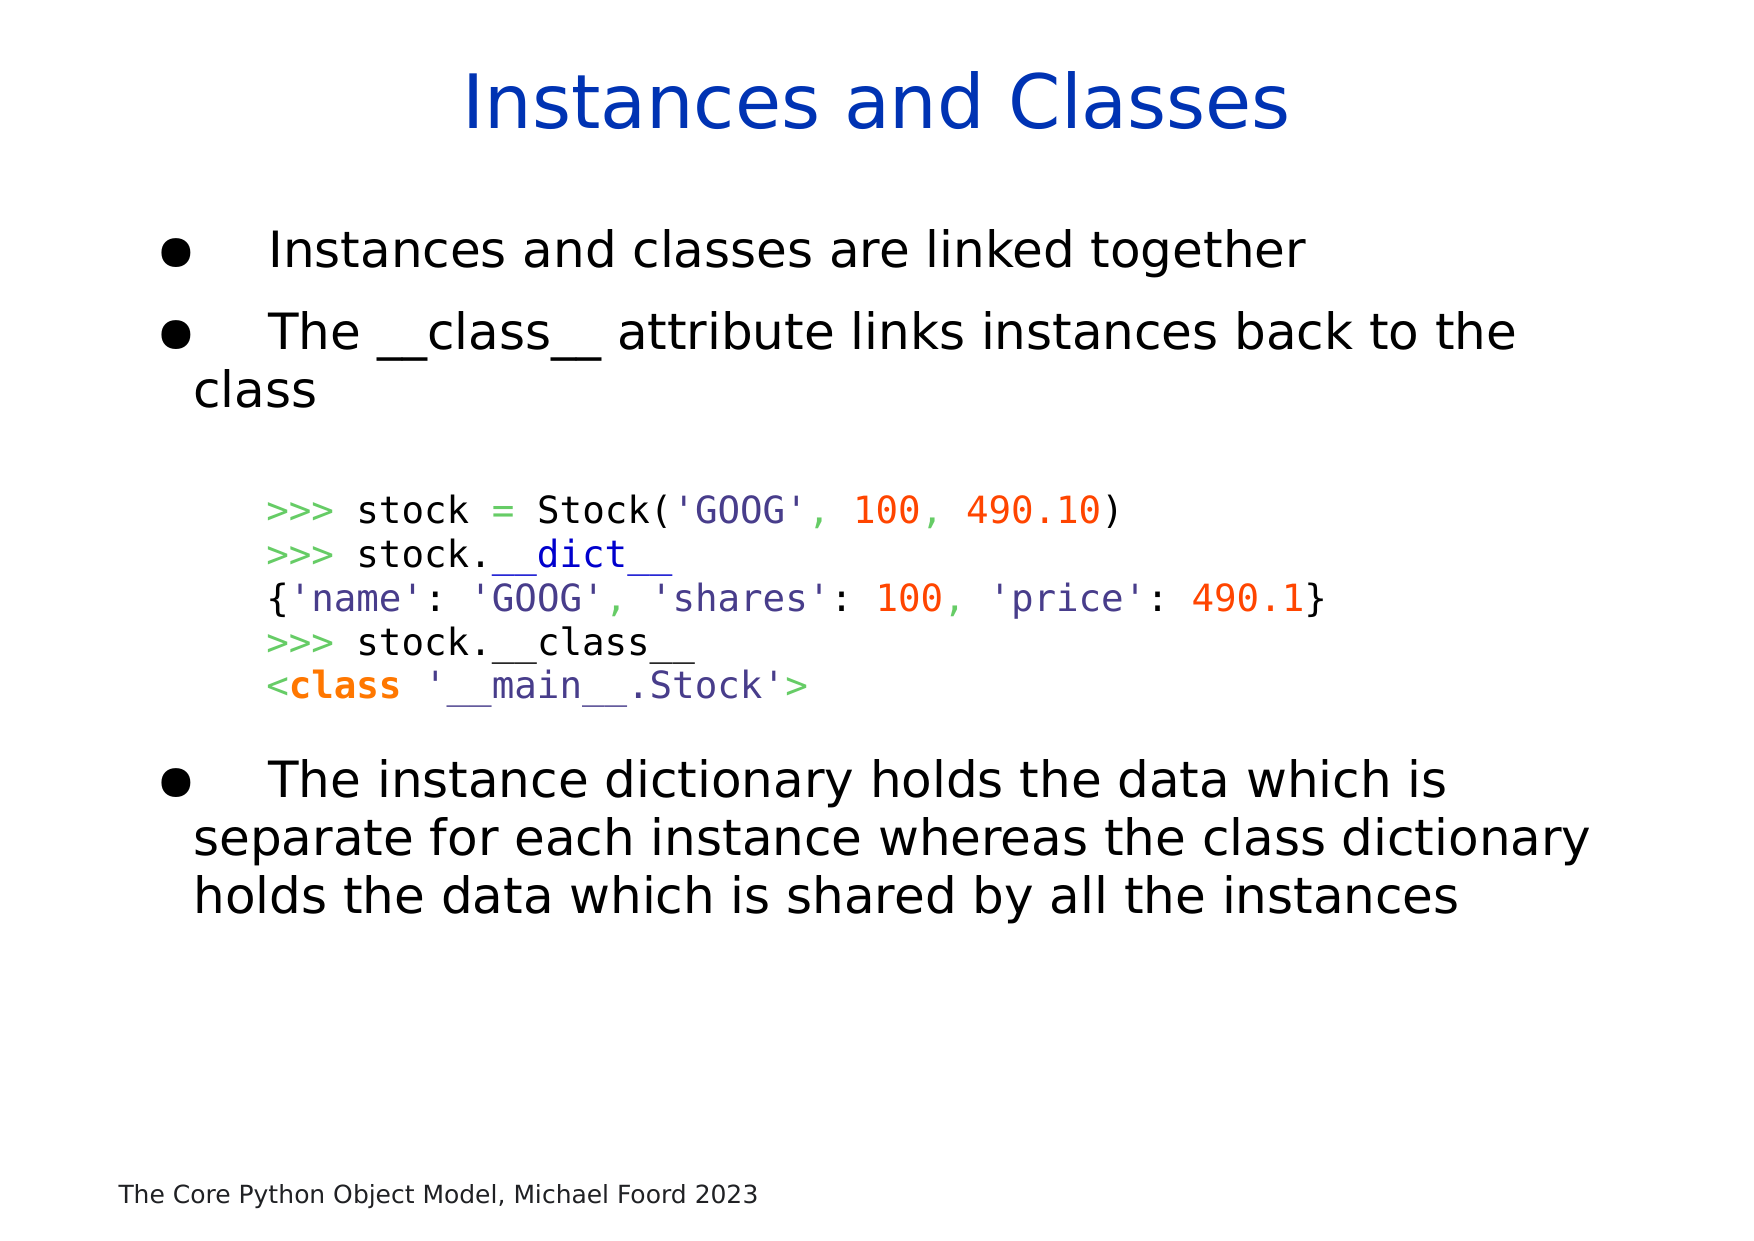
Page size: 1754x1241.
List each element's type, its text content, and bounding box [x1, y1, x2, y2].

text {'name': 'GOOG', 'shares': 100, 'price': 490.1} [266, 576, 1636, 620]
text >>> stock = Stock('GOOG', 100, 490.10) [266, 489, 1636, 533]
text >>> stock.__class__ [266, 620, 1636, 664]
list The instance dictionary holds the data which is separate for each instance whereas the class dictionary holds the data which is shared by all the instances [156, 751, 1636, 926]
list The __class__ attribute links instances back to the class [156, 303, 1636, 419]
text Instances and Classes [118, 59, 1636, 146]
text >>> stock.__dict__ [266, 533, 1636, 576]
list Instances and classes are linked together [156, 221, 1636, 279]
text <class '__main__.Stock'> [266, 664, 1636, 707]
